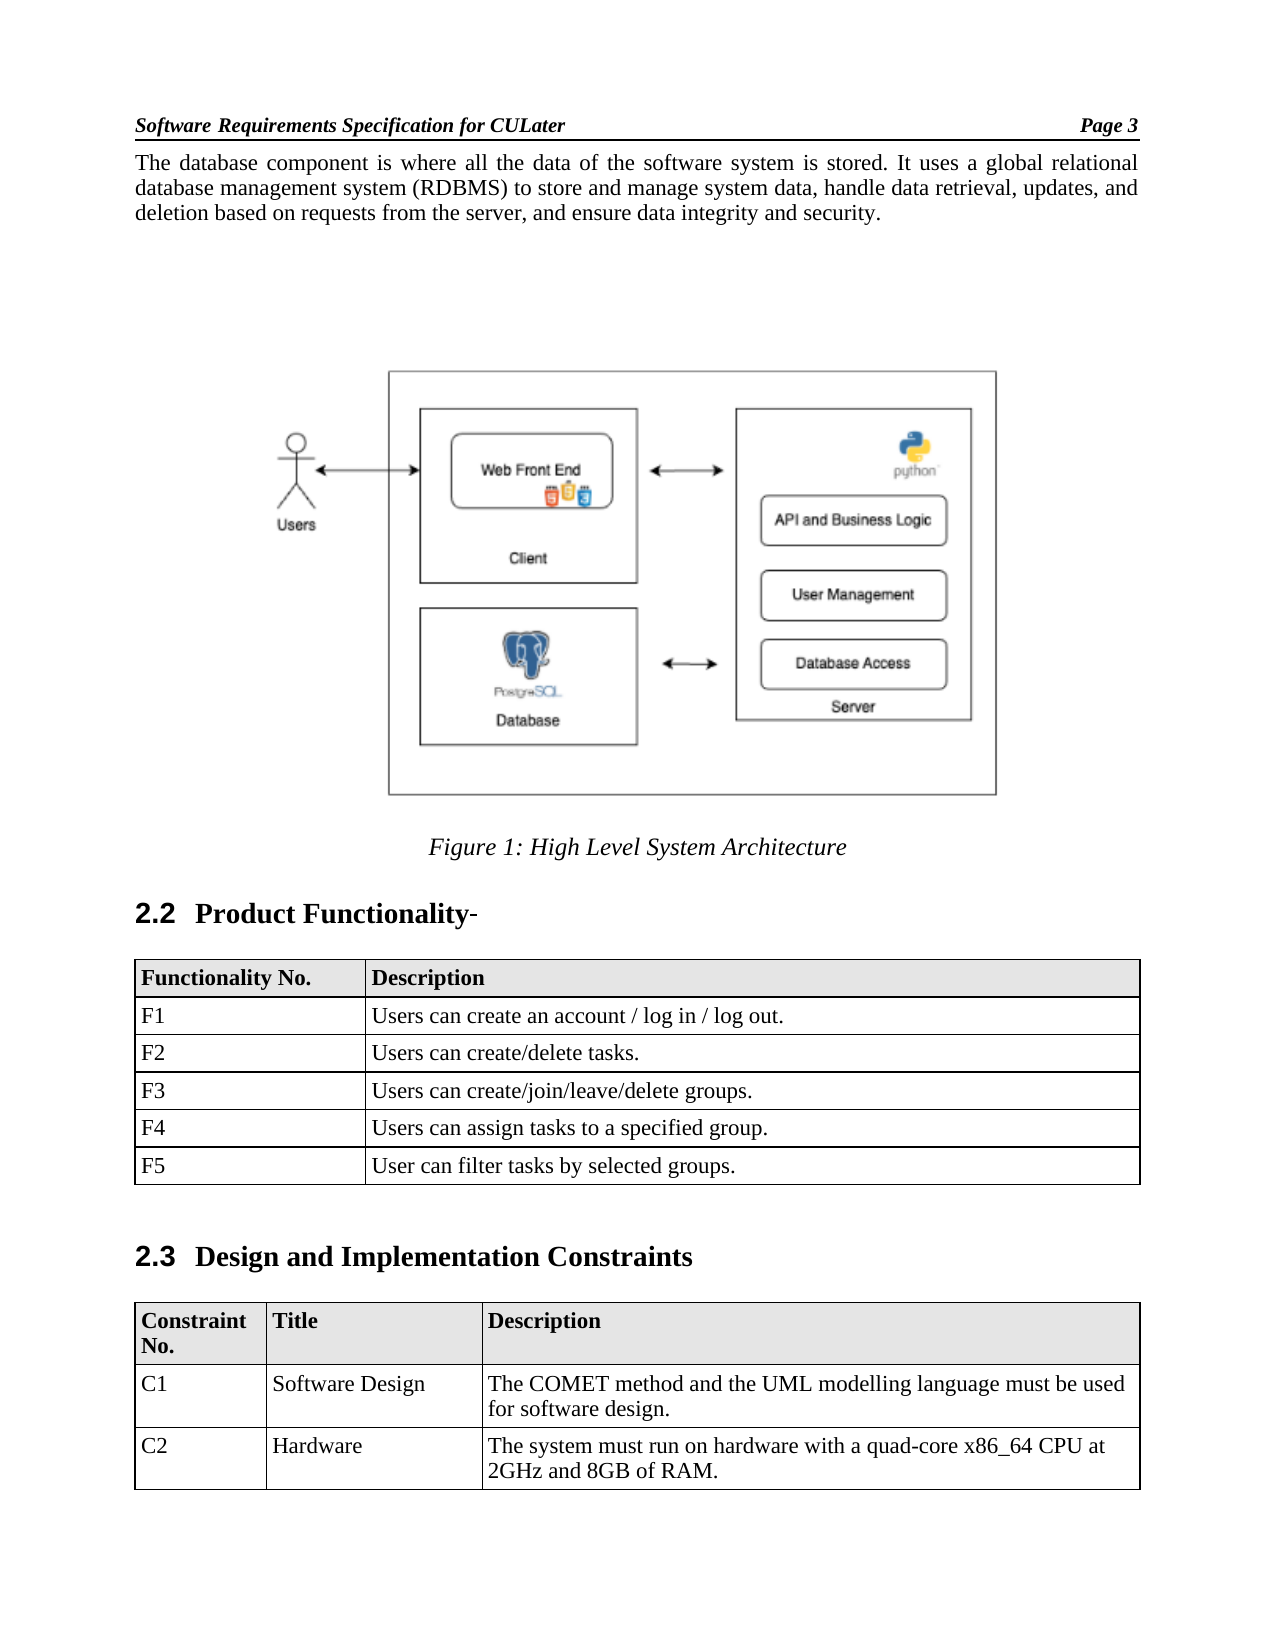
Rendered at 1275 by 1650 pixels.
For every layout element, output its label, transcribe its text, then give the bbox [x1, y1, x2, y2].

subtitle Product Functionality [135, 896, 1140, 930]
table_cell Software Design [267, 1365, 482, 1427]
table_header Functionality No. [136, 960, 365, 996]
picture [257, 352, 1018, 824]
table_cell Users can assign tasks to a specified group. [366, 1110, 1139, 1146]
table_cell The system must run on hardware with a quad-core x86_64 CPU at 2GHz and 8GB of RAM. [483, 1428, 1139, 1489]
table_cell User can filter tasks by selected groups. [366, 1148, 1139, 1184]
table_cell F4 [136, 1110, 365, 1146]
table_cell F1 [136, 998, 365, 1034]
table_header Description [366, 960, 1139, 996]
table_header Description [483, 1303, 1139, 1364]
table_header Title [267, 1303, 482, 1364]
table_cell F5 [136, 1148, 365, 1184]
table_header Constraint No. [136, 1303, 266, 1364]
table_cell F2 [136, 1035, 365, 1071]
text The database component is where all the data of the software system is stored. It uses a global relational database management system (RDBMS) to store and manage system data, handle data retrieval, updates, and deletion based on requests from the server, and ensure data integrity and security. [135, 150, 1140, 225]
table_cell Users can create/delete tasks. [366, 1035, 1139, 1071]
table_cell Hardware [267, 1428, 482, 1489]
table_cell Users can create/join/leave/delete groups. [366, 1073, 1139, 1109]
table_cell C1 [136, 1365, 266, 1427]
table_cell C2 [136, 1428, 266, 1489]
text Figure 1: High Level System Architecture [257, 824, 1018, 861]
subtitle Design and Implementation Constraints [135, 1239, 1140, 1273]
table_cell Users can create an account / log in / log out. [366, 998, 1139, 1034]
table_cell F3 [136, 1073, 365, 1109]
table_cell The COMET method and the UML modelling language must be used for software design. [483, 1365, 1139, 1427]
